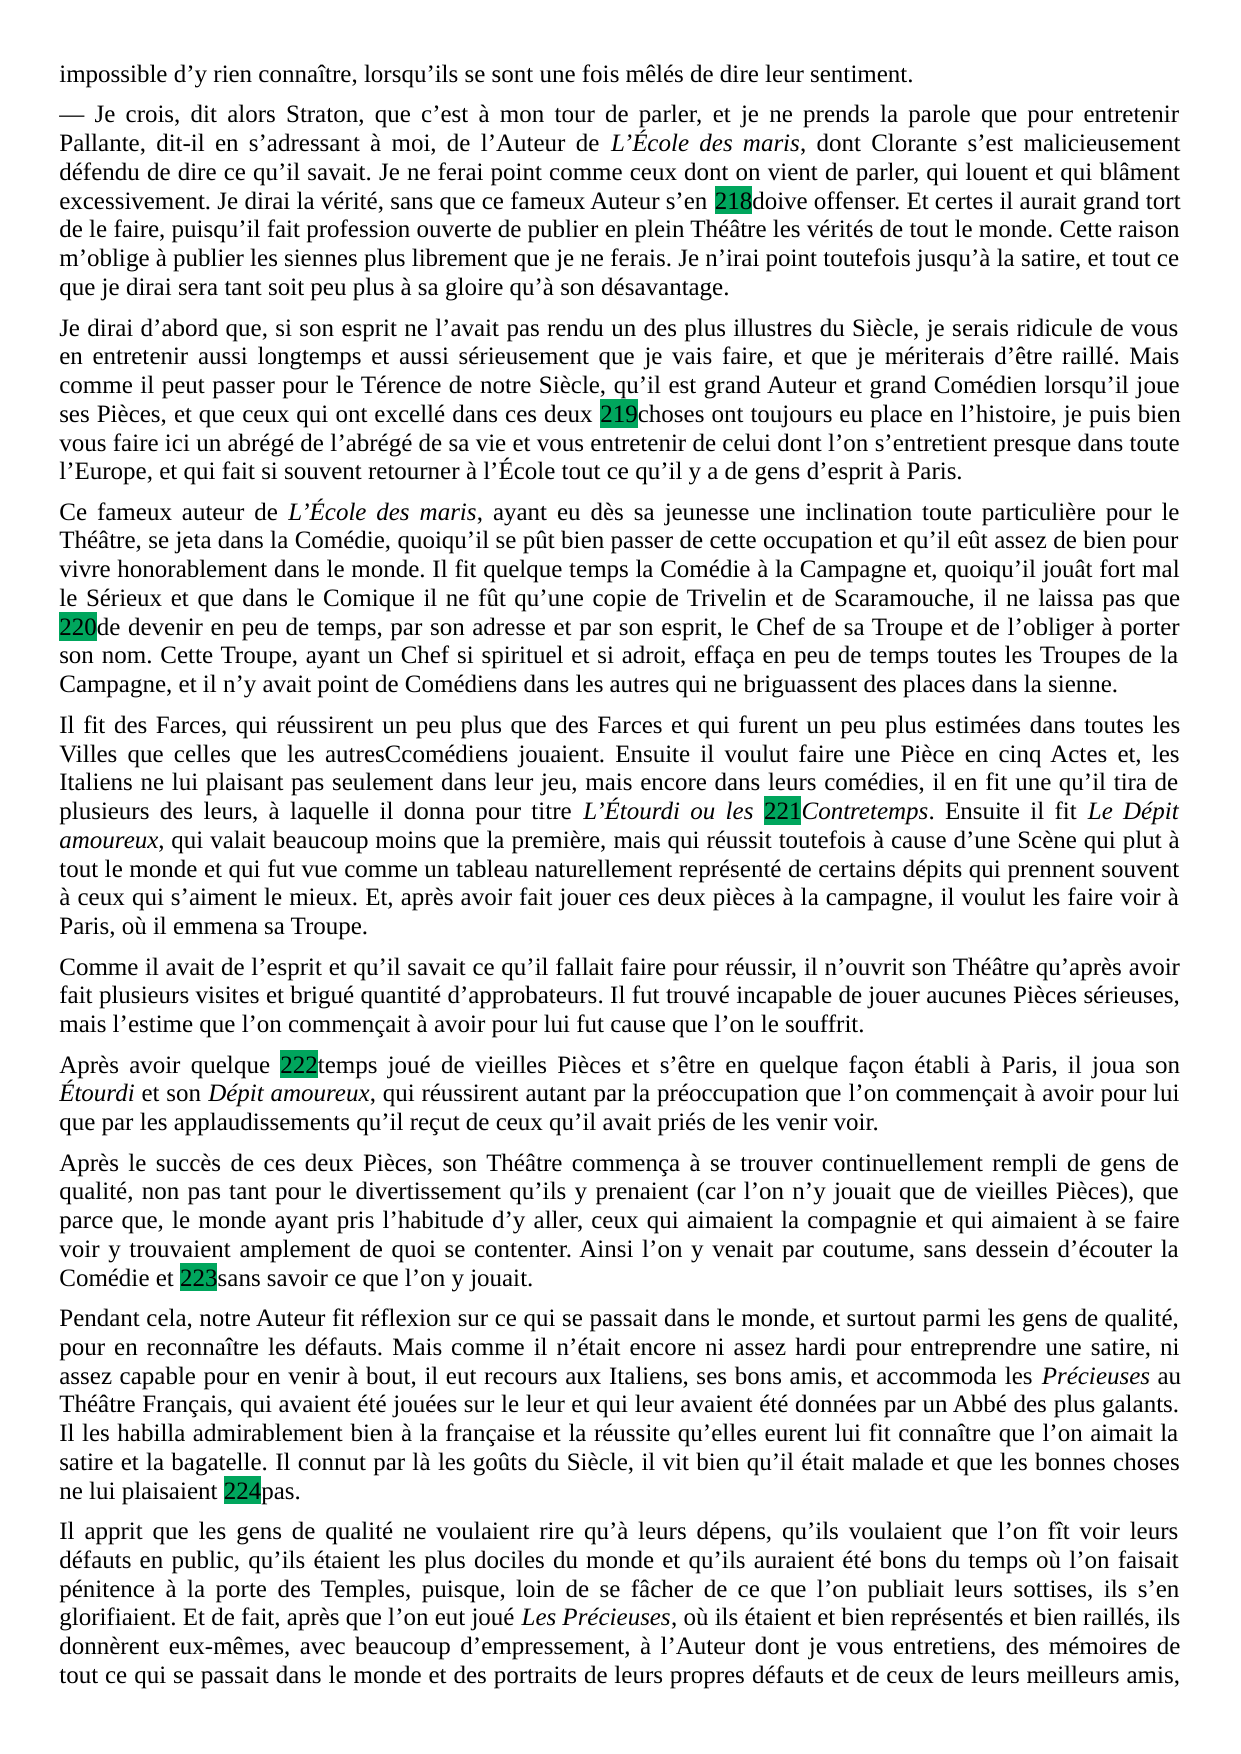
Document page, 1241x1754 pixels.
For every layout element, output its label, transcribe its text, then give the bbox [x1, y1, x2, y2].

text Il fit des Farces, qui réussirent un peu plus que des Farces et qui furent un peu plus estimées dans toutes les Villes que celles que les autresCcomédiens jouaient. Ensuite il voulut faire une Pièce en cinq Actes et, les Italiens ne lui plaisant pas seulement dans leur jeu, mais encore dans leurs comédies, il en fit une qu’il tira de plusieurs des leurs, à laquelle il donna pour titre L’Étourdi ou les 221Contretemps. Ensuite il fit Le Dépit amoureux, qui valait beaucoup moins que la première, mais qui réussit toutefois à cause d’une Scène qui plut à tout le monde et qui fut vue comme un tableau naturellement représenté de certains dépits qui prennent souvent à ceux qui s’aiment le mieux. Et, après avoir fait jouer ces deux pièces à la campagne, il voulut les faire voir à Paris, où il emmena sa Troupe. [59, 710, 1181, 940]
text impossible d’y rien connaître, lorsqu’ils se sont une fois mêlés de dire leur sentiment. [59, 59, 1181, 88]
text Il apprit que les gens de qualité ne voulaient rire qu’à leurs dépens, qu’ils voulaient que l’on fît voir leurs défauts en public, qu’ils étaient les plus dociles du monde et qu’ils auraient été bons du temps où l’on faisait pénitence à la porte des Temples, puisque, loin de se fâcher de ce que l’on publiait leurs sottises, ils s’en glorifiaient. Et de fait, après que l’on eut joué Les Précieuses, où ils étaient et bien représentés et bien raillés, ils donnèrent eux-mêmes, avec beaucoup d’empressement, à l’Auteur dont je vous entretiens, des mémoires de tout ce qui se passait dans le monde et des portraits de leurs propres défauts et de ceux de leurs meilleurs amis, [59, 1516, 1181, 1689]
text Je dirai d’abord que, si son esprit ne l’avait pas rendu un des plus illustres du Siècle, je serais ridicule de vous en entretenir aussi longtemps et aussi sérieusement que je vais faire, et que je mériterais d’être raillé. Mais comme il peut passer pour le Térence de notre Siècle, qu’il est grand Auteur et grand Comédien lorsqu’il joue ses Pièces, et que ceux qui ont excellé dans ces deux 219choses ont toujours eu place en l’histoire, je puis bien vous faire ici un abrégé de l’abrégé de sa vie et vous entretenir de celui dont l’on s’entretient presque dans toute l’Europe, et qui fait si souvent retourner à l’École tout ce qu’il y a de gens d’esprit à Paris. [59, 313, 1181, 485]
text Ce fameux auteur de L’École des maris, ayant eu dès sa jeunesse une inclination toute particulière pour le Théâtre, se jeta dans la Comédie, quoiqu’il se pût bien passer de cette occupation et qu’il eût assez de bien pour vivre honorablement dans le monde. Il fit quelque temps la Comédie à la Campagne et, quoiqu’il jouât fort mal le Sérieux et que dans le Comique il ne fût qu’une copie de Trivelin et de Scaramouche, il ne laissa pas que 220de devenir en peu de temps, par son adresse et par son esprit, le Chef de sa Troupe et de l’obliger à porter son nom. Cette Troupe, ayant un Chef si spirituel et si adroit, effaça en peu de temps toutes les Troupes de la Campagne, et il n’y avait point de Comédiens dans les autres qui ne briguassent des places dans la sienne. [59, 497, 1181, 698]
text Comme il avait de l’esprit et qu’il savait ce qu’il fallait faire pour réussir, il n’ouvrit son Théâtre qu’après avoir fait plusieurs visites et brigué quantité d’approbateurs. Il fut trouvé incapable de jouer aucunes Pièces sérieuses, mais l’estime que l’on commençait à avoir pour lui fut cause que l’on le souffrit. [59, 952, 1181, 1038]
text Pendant cela, notre Auteur fit réflexion sur ce qui se passait dans le monde, et surtout parmi les gens de qualité, pour en reconnaître les défauts. Mais comme il n’était encore ni assez hardi pour entreprendre une satire, ni assez capable pour en venir à bout, il eut recours aux Italiens, ses bons amis, et accommoda les Précieuses au Théâtre Français, qui avaient été jouées sur le leur et qui leur avaient été données par un Abbé des plus galants. Il les habilla admirablement bien à la française et la réussite qu’elles eurent lui fit connaître que l’on aimait la satire et la bagatelle. Il connut par là les goûts du Siècle, il vit bien qu’il était malade et que les bonnes choses ne lui plaisaient 224pas. [59, 1303, 1181, 1504]
text Après avoir quelque 222temps joué de vieilles Pièces et s’être en quelque façon établi à Paris, il joua son Étourdi et son Dépit amoureux, qui réussirent autant par la préoccupation que l’on commençait à avoir pour lui que par les applaudissements qu’il reçut de ceux qu’il avait priés de les venir voir. [59, 1050, 1181, 1136]
text — Je crois, dit alors Straton, que c’est à mon tour de parler, et je ne prends la parole que pour entretenir Pallante, dit-il en s’adressant à moi, de l’Auteur de L’École des maris, dont Clorante s’est malicieusement défendu de dire ce qu’il savait. Je ne ferai point comme ceux dont on vient de parler, qui louent et qui blâment excessivement. Je dirai la vérité, sans que ce fameux Auteur s’en 218doive offenser. Et certes il aurait grand tort de le faire, puisqu’il fait profession ouverte de publier en plein Théâtre les vérités de tout le monde. Cette raison m’oblige à publier les siennes plus librement que je ne ferais. Je n’irai point toutefois jusqu’à la satire, et tout ce que je dirai sera tant soit peu plus à sa gloire qu’à son désavantage. [59, 99, 1181, 301]
text Après le succès de ces deux Pièces, son Théâtre commença à se trouver continuellement rempli de gens de qualité, non pas tant pour le divertissement qu’ils y prenaient (car l’on n’y jouait que de vieilles Pièces), que parce que, le monde ayant pris l’habitude d’y aller, ceux qui aimaient la compagnie et qui aimaient à se faire voir y trouvaient amplement de quoi se contenter. Ainsi l’on y venait par coutume, sans dessein d’écouter la Comédie et 223sans savoir ce que l’on y jouait. [59, 1148, 1181, 1291]
